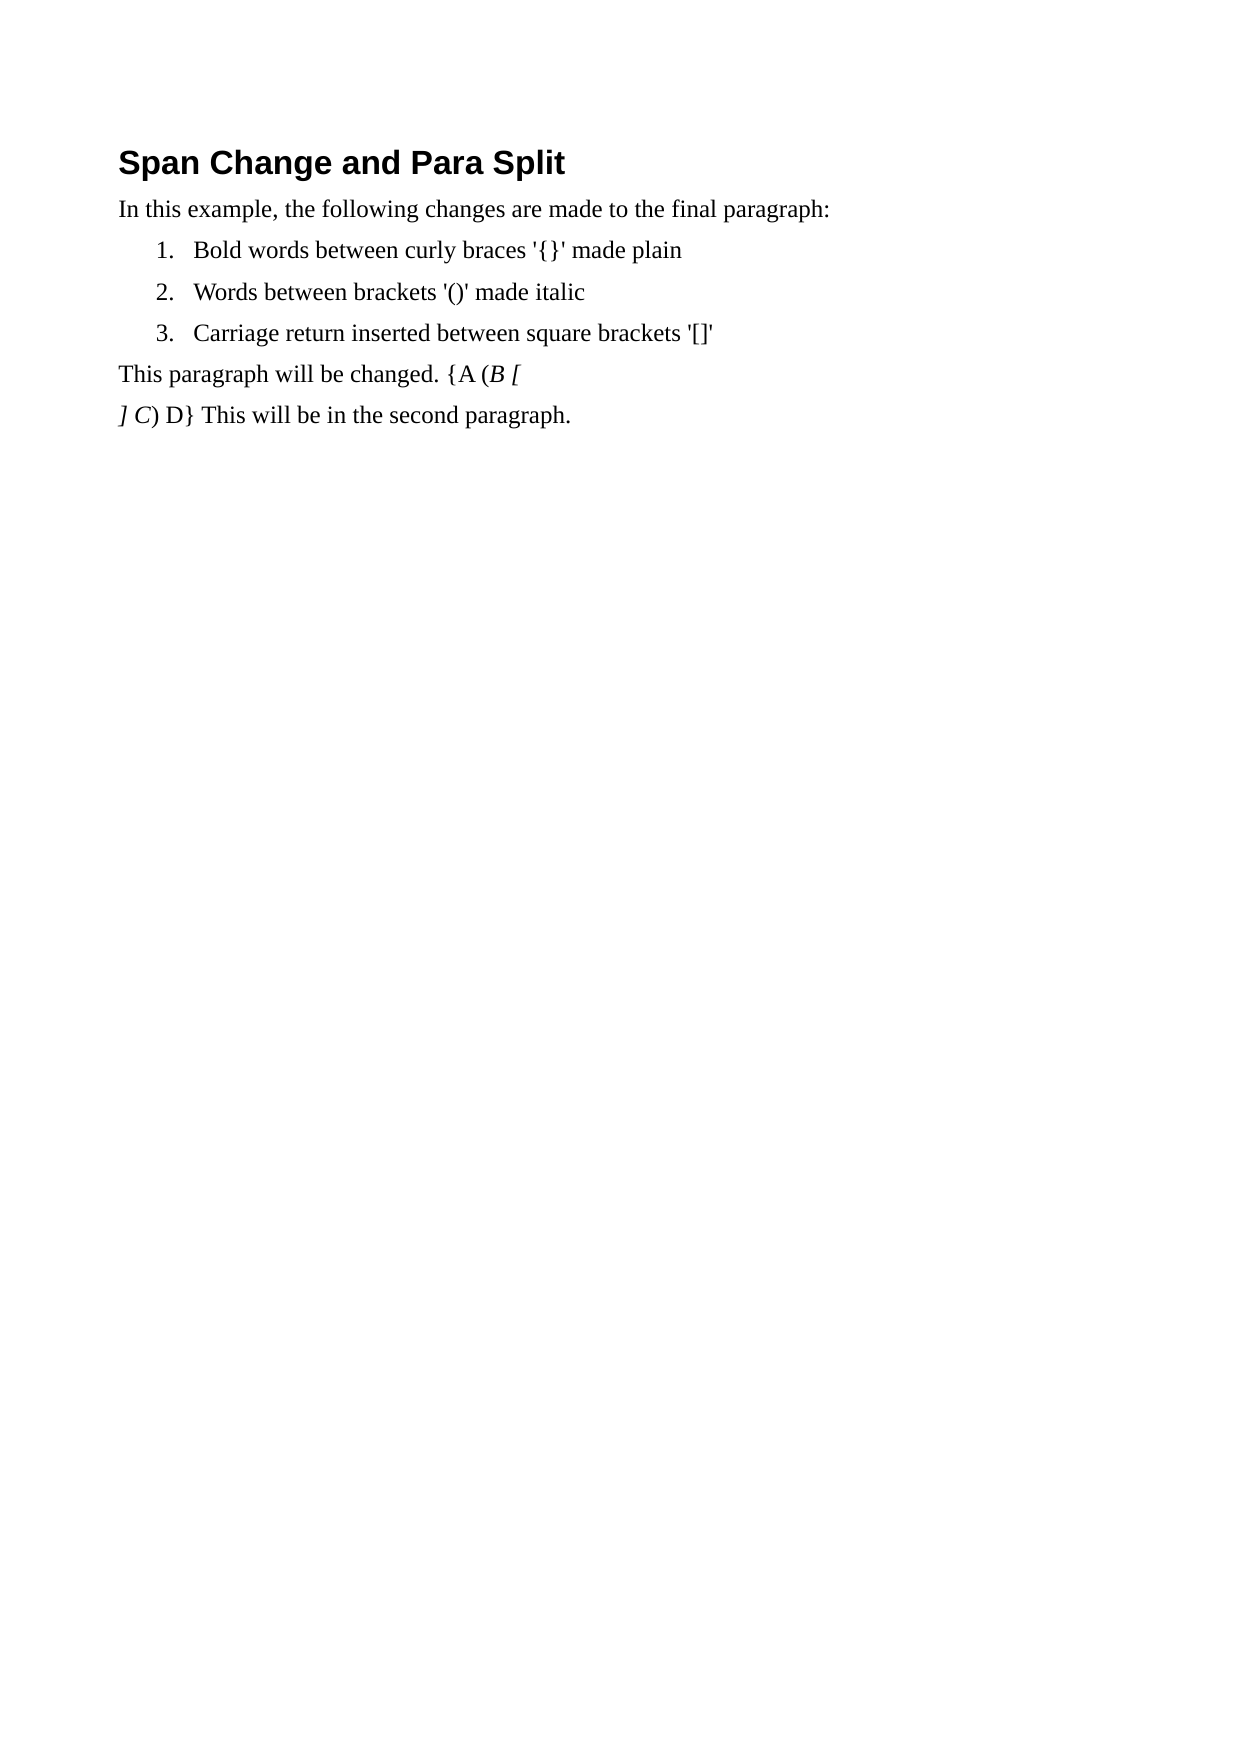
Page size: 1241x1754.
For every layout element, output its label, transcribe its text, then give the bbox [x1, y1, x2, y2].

list Words between brackets '()' made italic [156, 277, 1122, 306]
list Carriage return inserted between square brackets '[]' [156, 318, 1122, 347]
text In this example, the following changes are made to the final paragraph: [118, 194, 1122, 223]
subtitle Span Change and Para Split [118, 143, 1122, 182]
list Bold words between curly braces '{}' made plain [156, 236, 1122, 264]
text ] C) D} This will be in the second paragraph. [118, 401, 1122, 429]
text This paragraph will be changed. {A (B [ [118, 359, 1122, 388]
